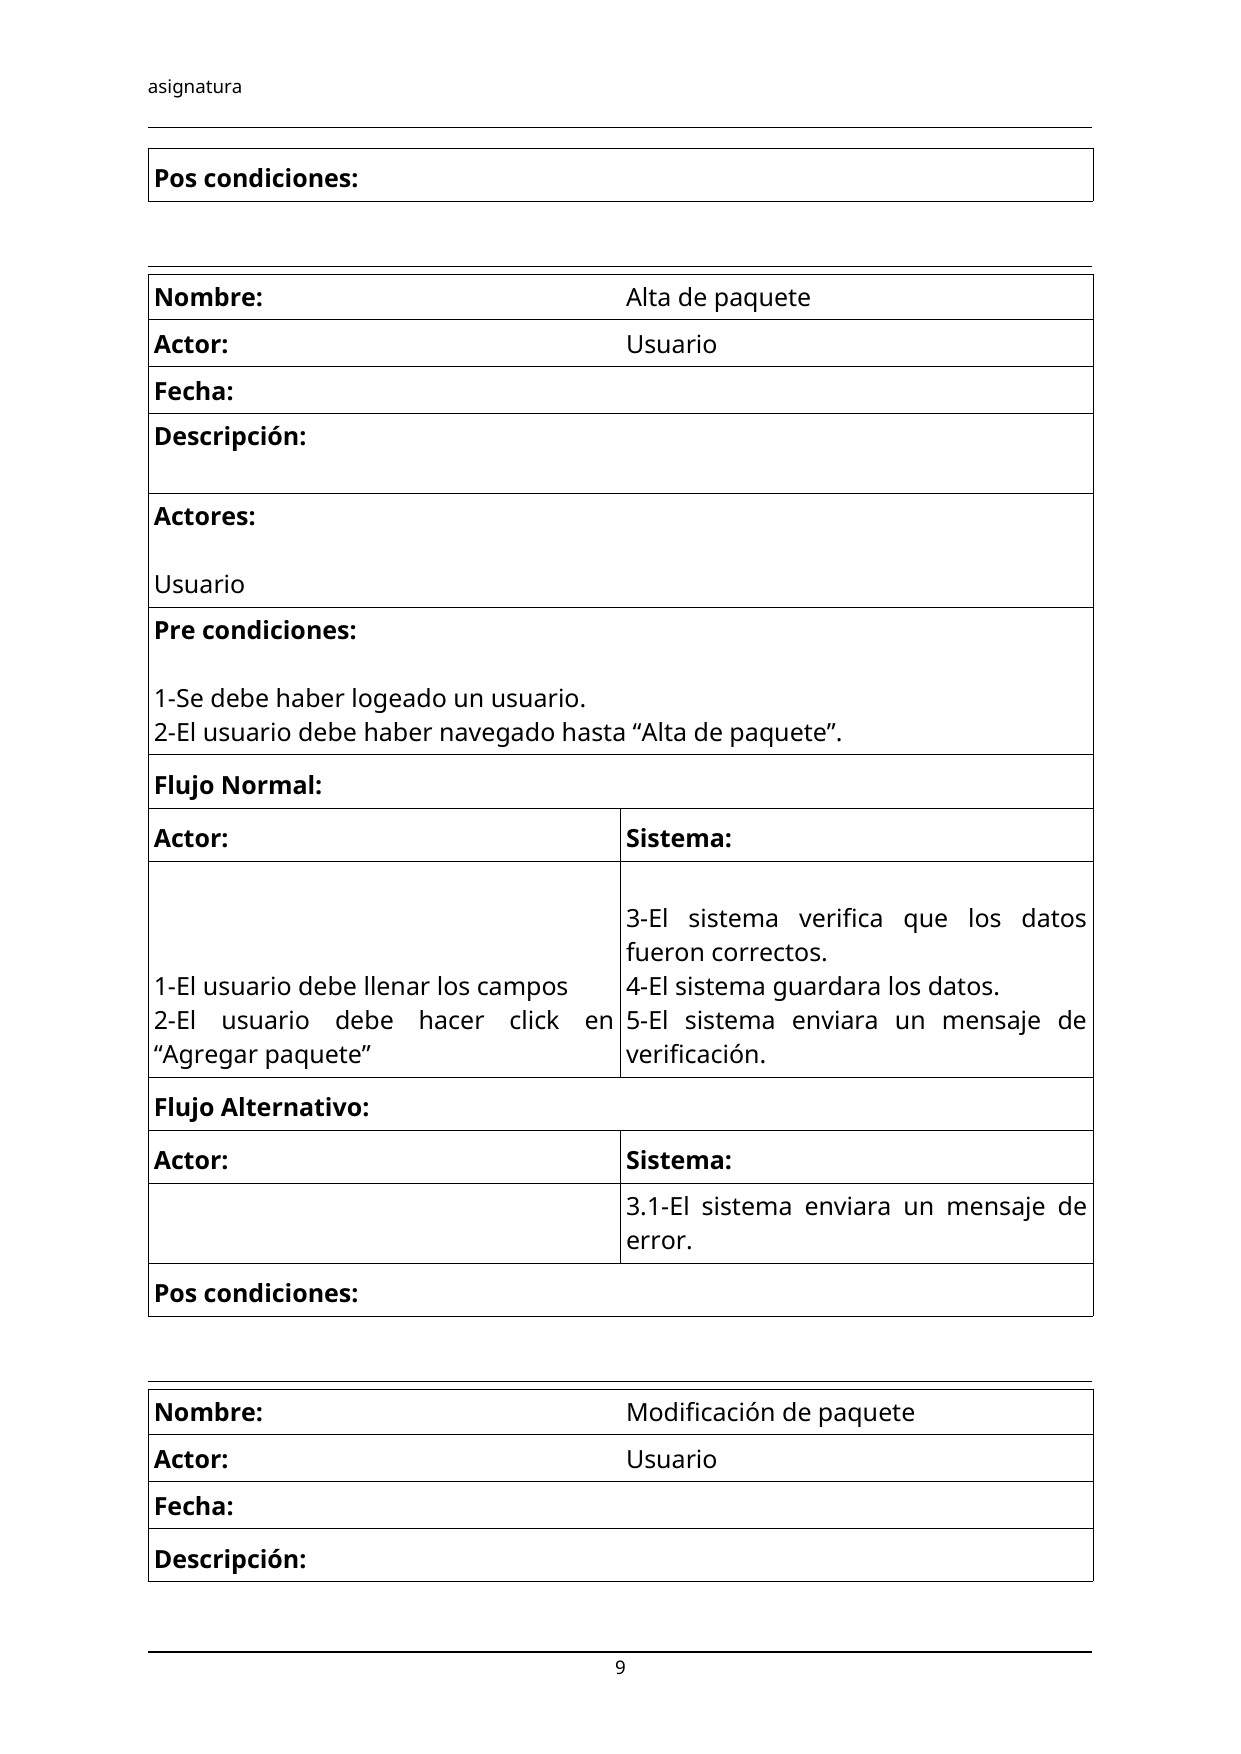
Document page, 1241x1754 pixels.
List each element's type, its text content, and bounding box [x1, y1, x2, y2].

table_cell Pos condiciones: [149, 1264, 1093, 1316]
table_cell [620, 367, 1093, 413]
table_cell 1-El usuario debe llenar los campos 2-El usuario debe hacer click en “Agregar paquete” [149, 862, 620, 1077]
table_cell Actor: [149, 320, 620, 366]
table_cell 3.1-El sistema enviara un mensaje de error. [621, 1184, 1093, 1262]
table_cell Sistema: [621, 1131, 1093, 1183]
table_cell Actor: [149, 809, 620, 861]
table_cell Usuario [620, 1435, 1093, 1481]
table_cell [620, 1482, 1093, 1528]
table_cell Actores: Usuario [149, 494, 1093, 607]
table_cell Fecha: [149, 1482, 620, 1528]
table_cell 3-El sistema verifica que los datos fueron correctos. 4-El sistema guardara los datos. 5-El sistema enviara un mensaje de verificación. [621, 862, 1093, 1077]
table_cell Actor: [149, 1435, 620, 1481]
table_cell Fecha: [149, 367, 620, 413]
table_cell Pos condiciones: [149, 149, 1093, 201]
table_cell [149, 1184, 620, 1262]
table_header Modificación de paquete [620, 1390, 1093, 1434]
table_cell Usuario [620, 320, 1093, 366]
table_cell Flujo Normal: [149, 755, 1093, 807]
table_cell Sistema: [621, 809, 1093, 861]
table_cell Descripción: [149, 1529, 1093, 1581]
table_cell Flujo Alternativo: [149, 1078, 1093, 1130]
table_header Nombre: [149, 275, 620, 319]
table_cell Descripción: [149, 414, 1093, 493]
table_cell Actor: [149, 1131, 620, 1183]
table_header Alta de paquete [620, 275, 1093, 319]
table_header Nombre: [149, 1390, 620, 1434]
table_cell Pre condiciones: 1-Se debe haber logeado un usuario. 2-El usuario debe haber navegado hasta “Alta de paquete”. [149, 608, 1093, 754]
